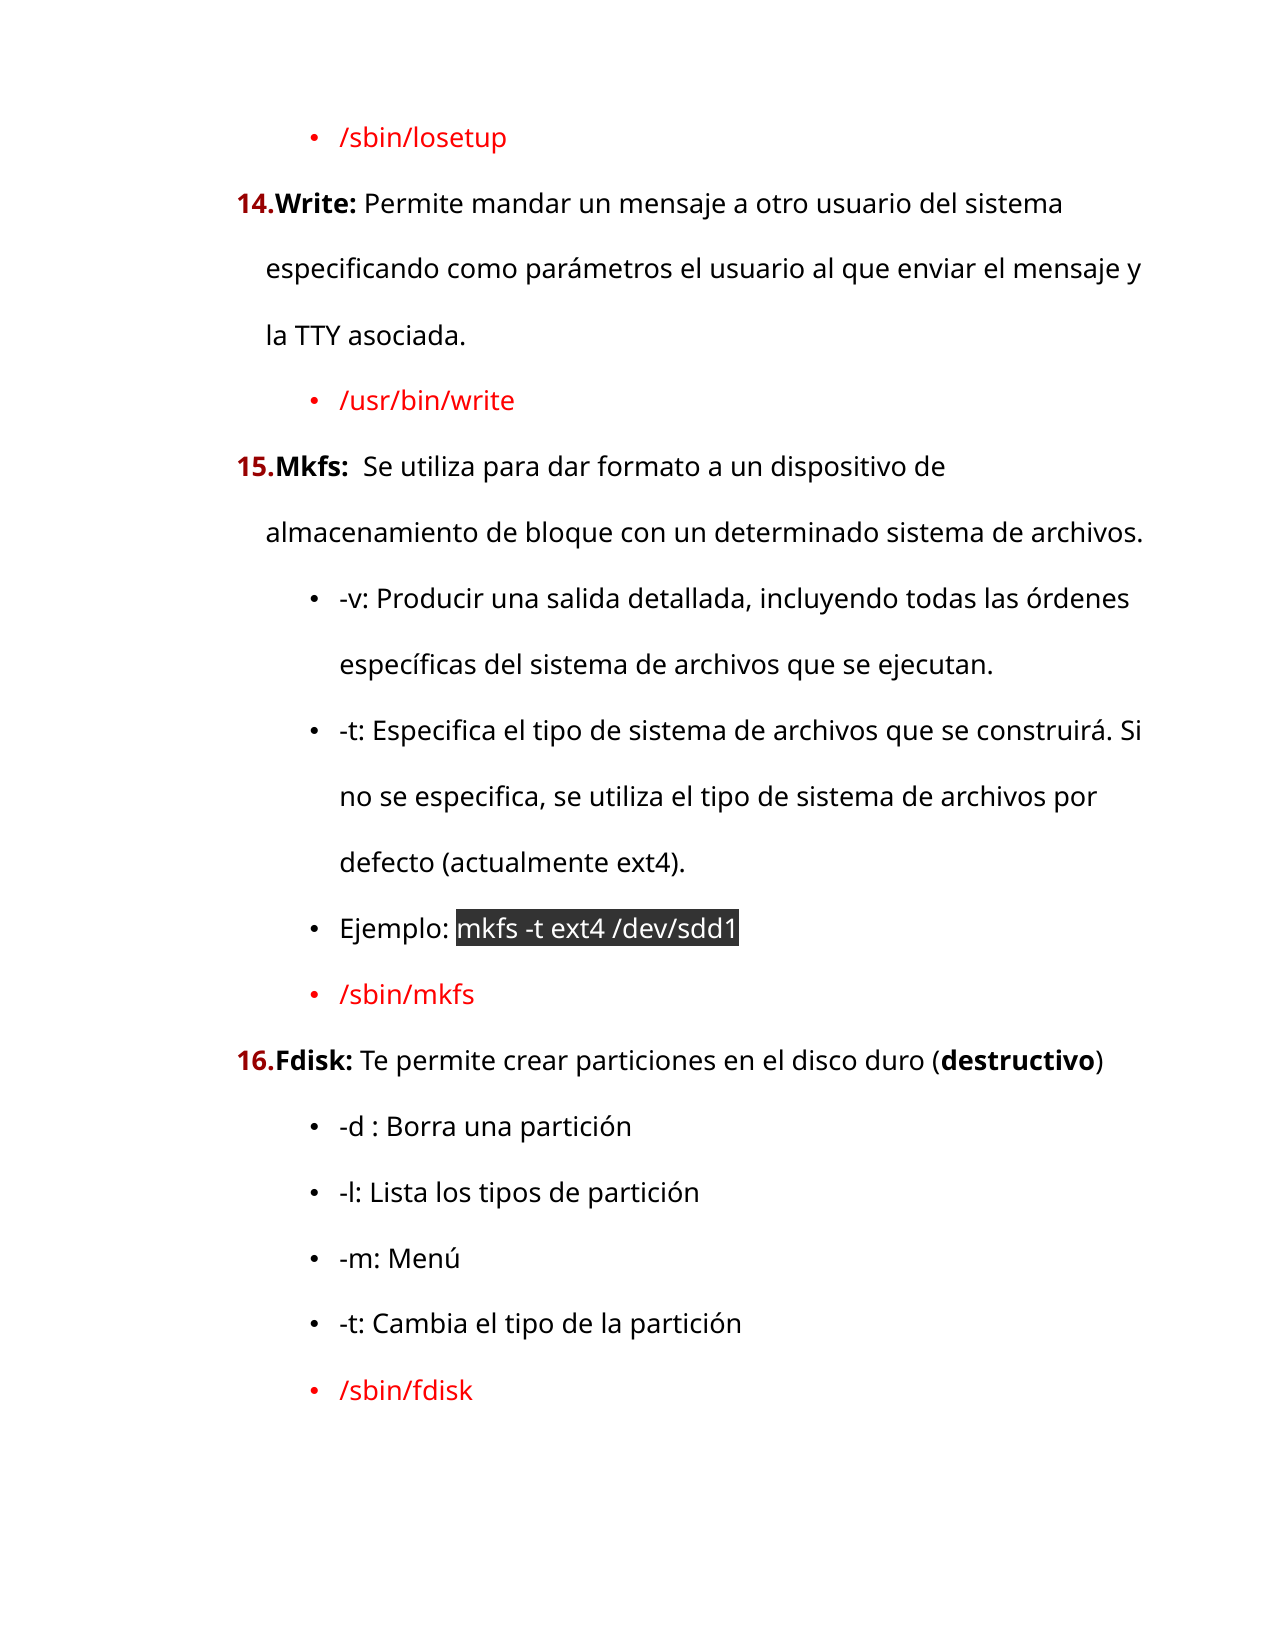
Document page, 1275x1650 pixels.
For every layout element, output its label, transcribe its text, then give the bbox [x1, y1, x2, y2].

list /sbin/fdisk [309, 1371, 1157, 1408]
list -l: Lista los tipos de partición [309, 1173, 1157, 1210]
list /usr/bin/write [309, 382, 1157, 419]
list -t: Especifica el tipo de sistema de archivos que se construirá. Si no se especifica, se utiliza el tipo de sistema de archivos por defecto (actualmente ext4). [309, 712, 1157, 880]
list -m: Menú [309, 1239, 1157, 1276]
list -t: Cambia el tipo de la partición [309, 1305, 1157, 1342]
list Mkfs: Se utiliza para dar formato a un dispositivo de almacenamiento de bloque con un determinado sistema de archivos. [236, 448, 1157, 551]
list /sbin/losetup [309, 118, 1157, 155]
list /sbin/mkfs [309, 975, 1157, 1012]
list Fdisk: Te permite crear particiones en el disco duro (destructivo) [236, 1041, 1157, 1078]
list -v: Producir una salida detallada, incluyendo todas las órdenes específicas del sistema de archivos que se ejecutan. [309, 580, 1157, 682]
list Write: Permite mandar un mensaje a otro usuario del sistema especificando como parámetros el usuario al que enviar el mensaje y la TTY asociada. [236, 184, 1157, 353]
list Ejemplo: mkfs -t ext4 /dev/sdd1 [309, 909, 1157, 946]
list -d : Borra una partición [309, 1107, 1157, 1144]
